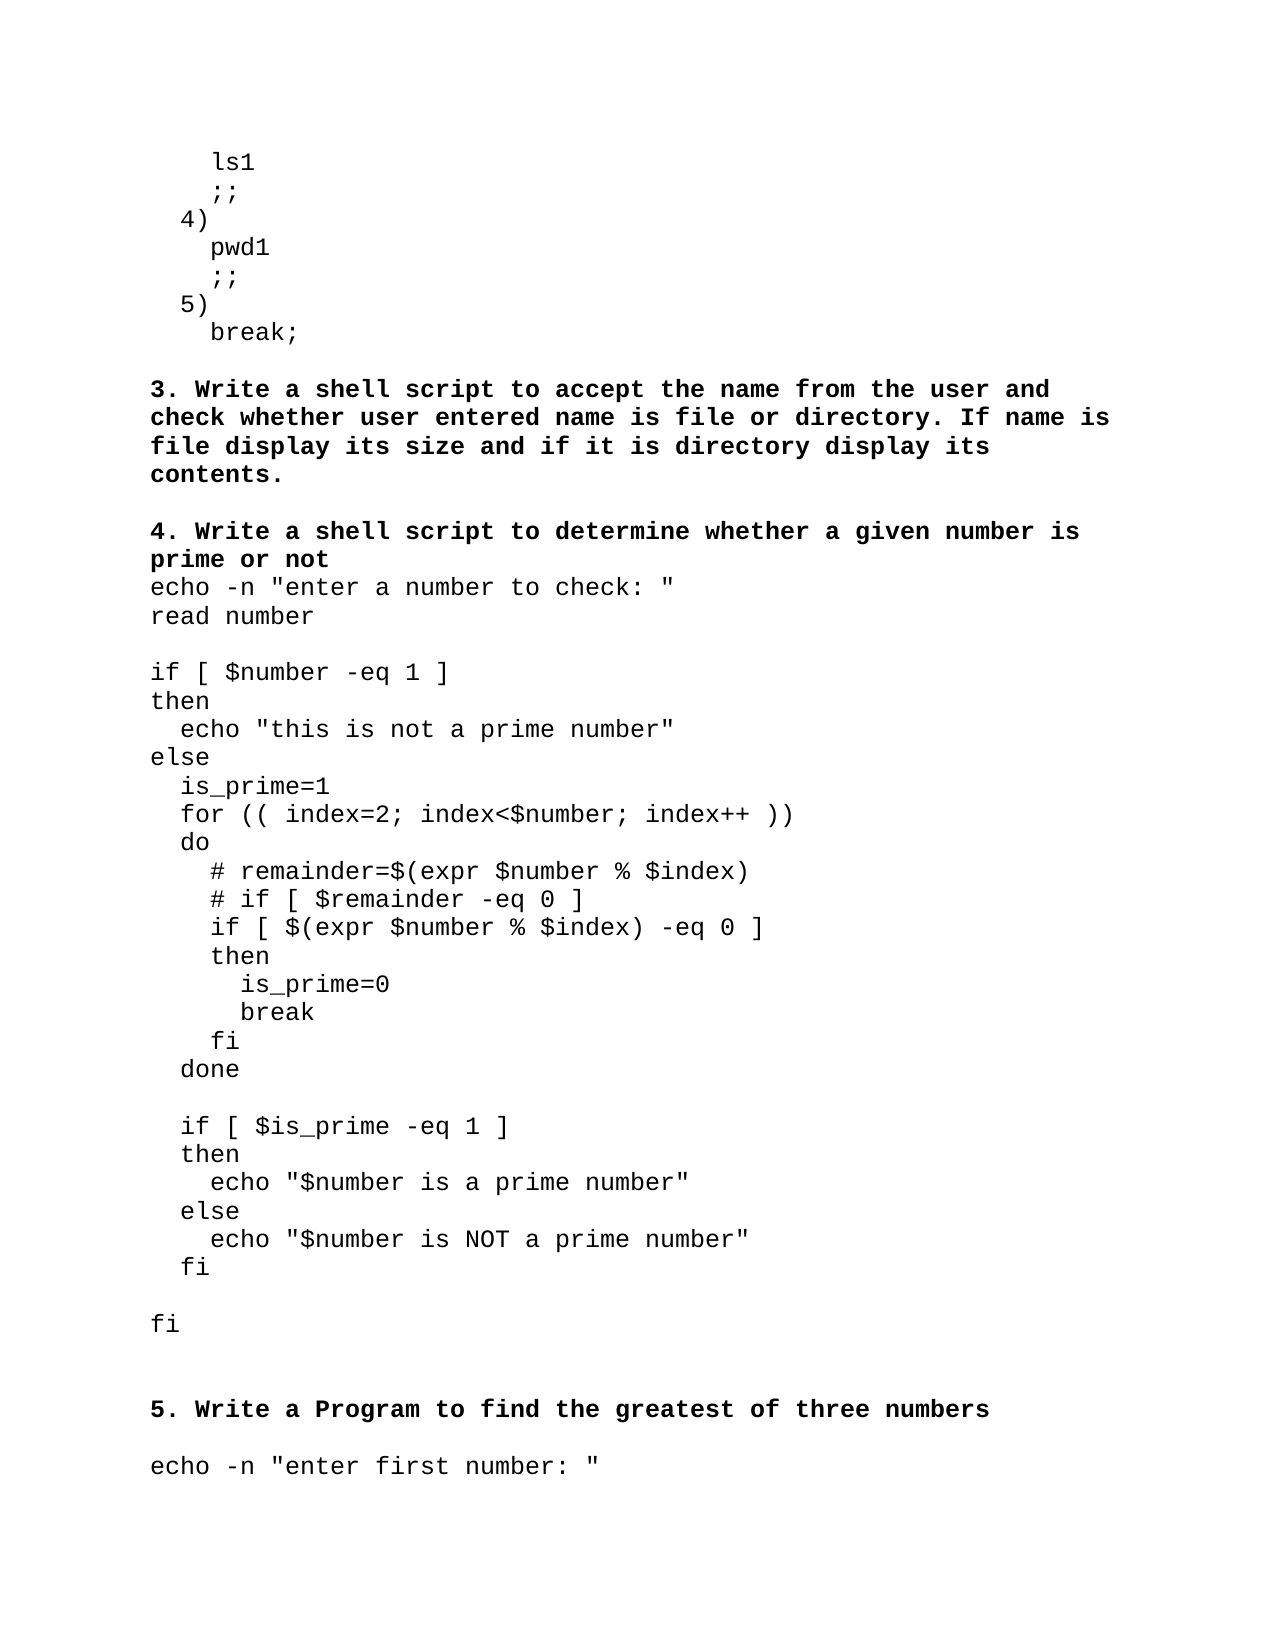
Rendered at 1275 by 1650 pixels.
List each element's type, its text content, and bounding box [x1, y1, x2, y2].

text if [ $number -eq 1 ] [150, 660, 1125, 688]
text ;; [150, 178, 1125, 207]
text contents. [150, 462, 1125, 490]
text is_prime=0 [150, 972, 1125, 1000]
text # remainder=$(expr $number % $index) [150, 858, 1125, 887]
text break; [150, 320, 1125, 348]
text fi [150, 1028, 1125, 1057]
text 4. Write a shell script to determine whether a given number is prime or not [150, 518, 1125, 575]
text then [150, 688, 1125, 717]
text else [150, 745, 1125, 773]
text echo "$number is NOT a prime number" [150, 1227, 1125, 1255]
text then [150, 1142, 1125, 1170]
text do [150, 830, 1125, 858]
text 5) [150, 292, 1125, 320]
text read number [150, 603, 1125, 632]
text is_prime=1 [150, 773, 1125, 802]
text fi [150, 1255, 1125, 1283]
text 5. Write a Program to find the greatest of three numbers [150, 1397, 1125, 1425]
text for (( index=2; index<$number; index++ )) [150, 802, 1125, 830]
text echo "this is not a prime number" [150, 717, 1125, 745]
text ls1 [150, 150, 1125, 178]
text done [150, 1057, 1125, 1085]
text fi [150, 1312, 1125, 1340]
text echo -n "enter a number to check: " [150, 575, 1125, 603]
text pwd1 [150, 235, 1125, 263]
text echo -n "enter first number: " [150, 1453, 1125, 1482]
text then [150, 943, 1125, 972]
text # if [ $remainder -eq 0 ] [150, 887, 1125, 915]
text ;; [150, 263, 1125, 292]
text else [150, 1198, 1125, 1227]
text break [150, 1000, 1125, 1028]
text 3. Write a shell script to accept the name from the user and check whether user entered name is file or directory. If name is file display its size and if it is directory display its [150, 377, 1125, 462]
text if [ $is_prime -eq 1 ] [150, 1113, 1125, 1142]
text 4) [150, 207, 1125, 235]
text if [ $(expr $number % $index) -eq 0 ] [150, 915, 1125, 943]
text echo "$number is a prime number" [150, 1170, 1125, 1198]
